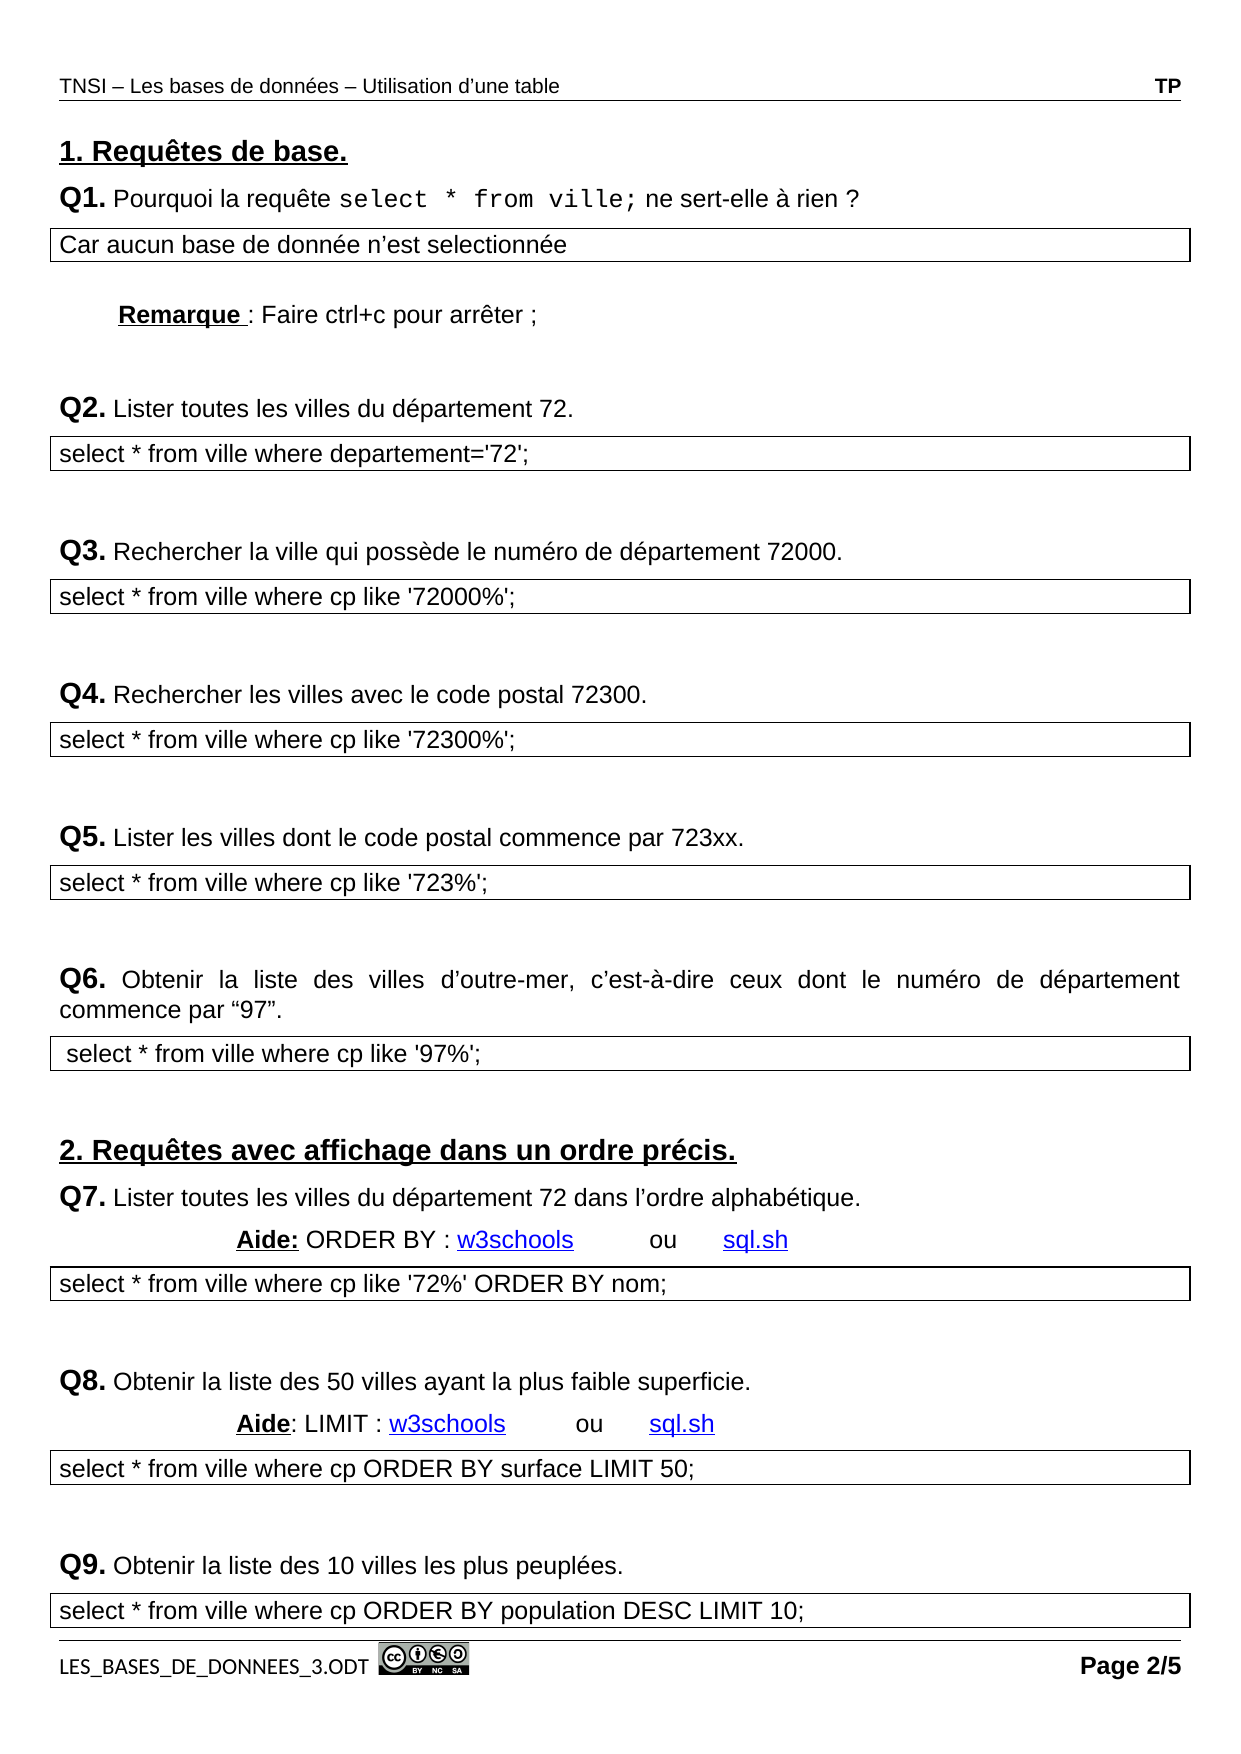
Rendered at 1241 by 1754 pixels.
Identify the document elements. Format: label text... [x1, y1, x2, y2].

text select * from ville where cp like '72300%'; [51, 723, 1189, 756]
text Q4. Rechercher les villes avec le code postal 72300. [59, 676, 1181, 709]
text Q8. Obtenir la liste des 50 villes ayant la plus faible superficie. [59, 1363, 1181, 1397]
text Q5. Lister les villes dont le code postal commence par 723xx. [59, 819, 1181, 852]
text select * from ville where cp ORDER BY surface LIMIT 50; [51, 1451, 1189, 1484]
text Remarque : Faire ctrl+c pour arrêter ; [59, 300, 1181, 328]
text Q9. Obtenir la liste des 10 villes les plus peuplées. [59, 1547, 1181, 1581]
text select * from ville where departement='72'; [51, 437, 1189, 470]
text Q3. Rechercher la ville qui possède le numéro de département 72000. [59, 533, 1181, 567]
list Requêtes avec affichage dans un ordre précis. [59, 1133, 1181, 1167]
text select * from ville where cp like '97%'; [51, 1037, 1189, 1070]
text Q6. Obtenir la liste des villes d’outre-mer, c’est-à-dire ceux dont le numéro de département commence par “97”. [59, 961, 1181, 1024]
text Aide: LIMIT : w3schools ou sql.sh [236, 1409, 1181, 1438]
text Car aucun base de donnée n’est selectionnée [51, 229, 1189, 261]
text Q7. Lister toutes les villes du département 72 dans l’ordre alphabétique. [59, 1179, 1181, 1213]
text Aide: ORDER BY : w3schools ou sql.sh [236, 1225, 1181, 1254]
text Q2. Lister toutes les villes du département 72. [59, 390, 1181, 424]
picture [378, 1642, 470, 1675]
text select * from ville where cp like '72%' ORDER BY nom; [51, 1268, 1189, 1300]
text Q1. Pourquoi la requête select * from ville; ne sert-elle à rien ? [59, 180, 1181, 215]
text select * from ville where cp ORDER BY population DESC LIMIT 10; [51, 1594, 1189, 1627]
list Requêtes de base. [59, 134, 1181, 167]
text select * from ville where cp like '72000%'; [51, 580, 1189, 613]
text select * from ville where cp like '723%'; [51, 866, 1189, 899]
